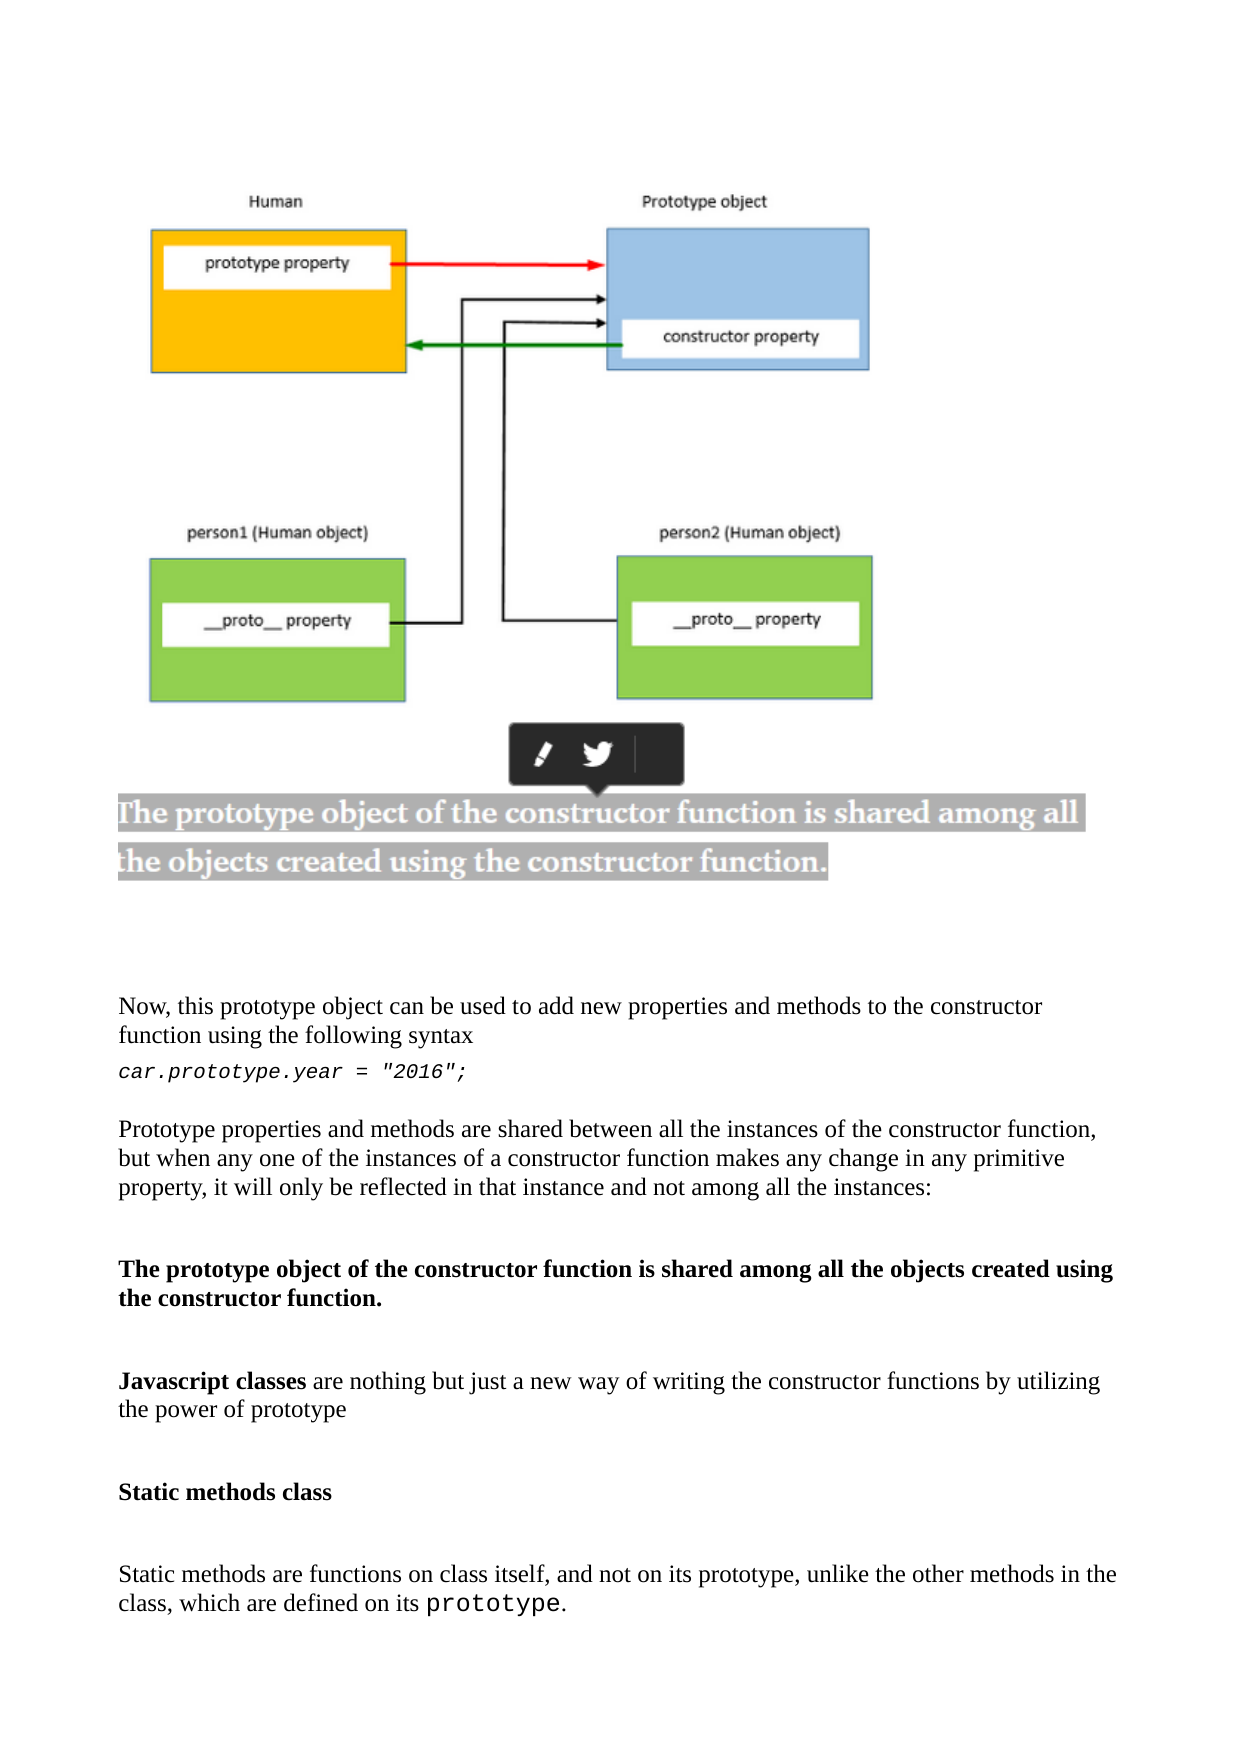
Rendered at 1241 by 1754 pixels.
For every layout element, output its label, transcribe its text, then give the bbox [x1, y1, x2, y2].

text Javascript classes are nothing but just a new way of writing the constructor functions by utilizing the power of prototype [118, 1366, 1122, 1423]
text Now, this prototype object can be used to add new properties and methods to the constructor function using the following syntax [118, 991, 1122, 1049]
text The prototype object of the constructor function is shared among all the objects created using the constructor function. [118, 1254, 1122, 1312]
text Prototype properties and methods are shared between all the instances of the constructor function, but when any one of the instances of a constructor function makes any change in any primitive property, it will only be reflected in that instance and not among all the instances: [118, 1114, 1122, 1201]
text car.prototype.year = "2016"; [118, 1061, 1122, 1085]
picture [118, 159, 1123, 909]
text Static methods class [118, 1477, 1122, 1506]
text Static methods are functions on class itself, and not on its prototype, unlike the other methods in the class, which are defined on its prototype. [118, 1559, 1122, 1619]
